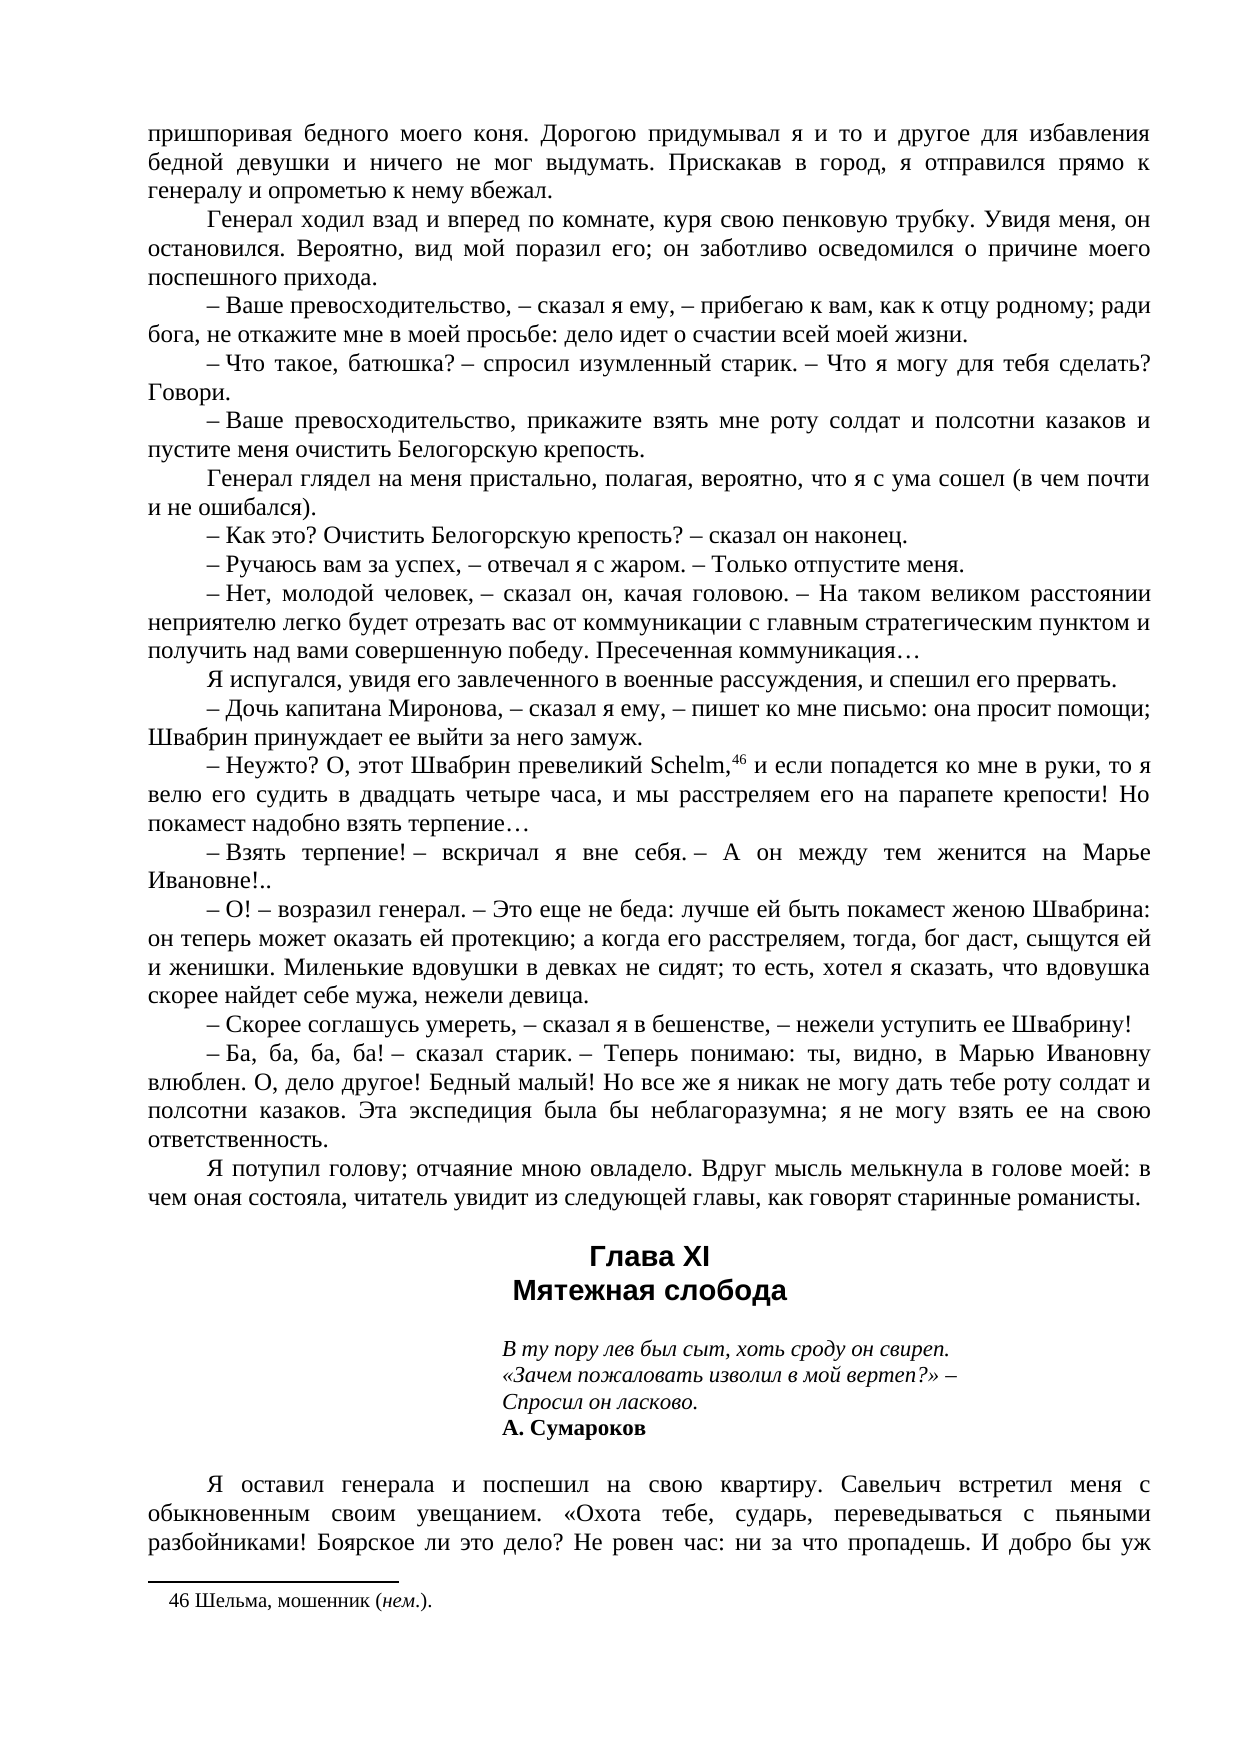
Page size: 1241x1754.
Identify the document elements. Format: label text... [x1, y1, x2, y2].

text Я потупил голову; отчаяние мною овладело. Вдруг мысль мелькнула в голове моей: в чем оная состояла, читатель увидит из следующей главы, как говорят старинные романисты. [148, 1153, 1152, 1211]
subtitle Глава XI [148, 1239, 1152, 1273]
text Я оставил генерала и поспешил на свою квартиру. Савельич встретил меня с обыкновенным своим увещанием. «Охота тебе, сударь, переведываться с пьяными разбойниками! Боярское ли это дело? Не ровен час: ни за что пропадешь. И добро бы уж [148, 1469, 1152, 1556]
text Спросил он ласково. [460, 1388, 1152, 1414]
text В ту пору лев был сыт, хоть сроду он свиреп. [460, 1335, 1152, 1362]
text А. Сумароков [460, 1414, 1152, 1441]
text – Ручаюсь вам за успех, – отвечал я с жаром. – Только отпустите меня. [148, 549, 1152, 578]
text – Нет, молодой человек, – сказал он, качая головою. – На таком великом расстоянии неприятелю легко будет отрезать вас от коммуникации с главным стратегическим пунктом и получить над вами совершенную победу. Пресеченная коммуникация… [148, 578, 1152, 664]
text – Взять терпение! – вскричал я вне себя. – А он между тем женится на Марье Ивановне!.. [148, 837, 1152, 894]
text «Зачем пожаловать изволил в мой вертеп?» – [460, 1362, 1152, 1388]
text – Ваше превосходительство, – сказал я ему, – прибегаю к вам, как к отцу родному; ради бога, не откажите мне в моей просьбе: дело идет о счастии всей моей жизни. [148, 291, 1152, 348]
text Генерал ходил взад и вперед по комнате, куря свою пенковую трубку. Увидя меня, он остановился. Вероятно, вид мой поразил его; он заботливо осведомился о причине моего поспешного прихода. [148, 204, 1152, 291]
text – Дочь капитана Миронова, – сказал я ему, – пишет ко мне письмо: она просит помощи; Швабрин принуждает ее выйти за него замуж. [148, 693, 1152, 751]
text – Ваше превосходительство, прикажите взять мне роту солдат и полсотни казаков и пустите меня очистить Белогорскую крепость. [148, 406, 1152, 463]
text – Неужто? О, этот Швабрин превеликий Schelm, и если попадется ко мне в руки, то я велю его судить в двадцать четыре часа, и мы расстреляем его на парапете крепости! Но покамест надобно взять терпение… [148, 751, 1152, 837]
text – Ба, ба, ба, ба! – сказал старик. – Теперь понимаю: ты, видно, в Марью Ивановну влюблен. О, дело другое! Бедный малый! Но все же я никак не могу дать тебе роту солдат и полсотни казаков. Эта экспедиция была бы неблагоразумна; я не могу взять ее на свою ответственность. [148, 1038, 1152, 1153]
text – Что такое, батюшка? – спросил изумленный старик. – Что я могу для тебя сделать? Говори. [148, 348, 1152, 406]
text пришпоривая бедного моего коня. Дорогою придумывал я и то и другое для избавления бедной девушки и ничего не мог выдумать. Прискакав в город, я отправился прямо к генералу и опрометью к нему вбежал. [148, 118, 1152, 204]
text Генерал глядел на меня пристально, полагая, вероятно, что я с ума сошел (в чем почти и не ошибался). [148, 463, 1152, 521]
subtitle Мятежная слобода [148, 1273, 1152, 1306]
text Шельма, мошенник (нем.). [148, 1588, 1152, 1612]
text – Скорее соглашусь умереть, – сказал я в бешенстве, – нежели уступить ее Швабрину! [148, 1009, 1152, 1038]
text Я испугался, увидя его завлеченного в военные рассуждения, и спешил его прервать. [148, 664, 1152, 693]
text – О! – возразил генерал. – Это еще не беда: лучше ей быть покамест женою Швабрина: он теперь может оказать ей протекцию; а когда его расстреляем, тогда, бог даст, сыщутся ей и женишки. Миленькие вдовушки в девках не сидят; то есть, хотел я сказать, что вдовушка скорее найдет себе мужа, нежели девица. [148, 894, 1152, 1009]
text – Как это? Очистить Белогорскую крепость? – сказал он наконец. [148, 521, 1152, 549]
